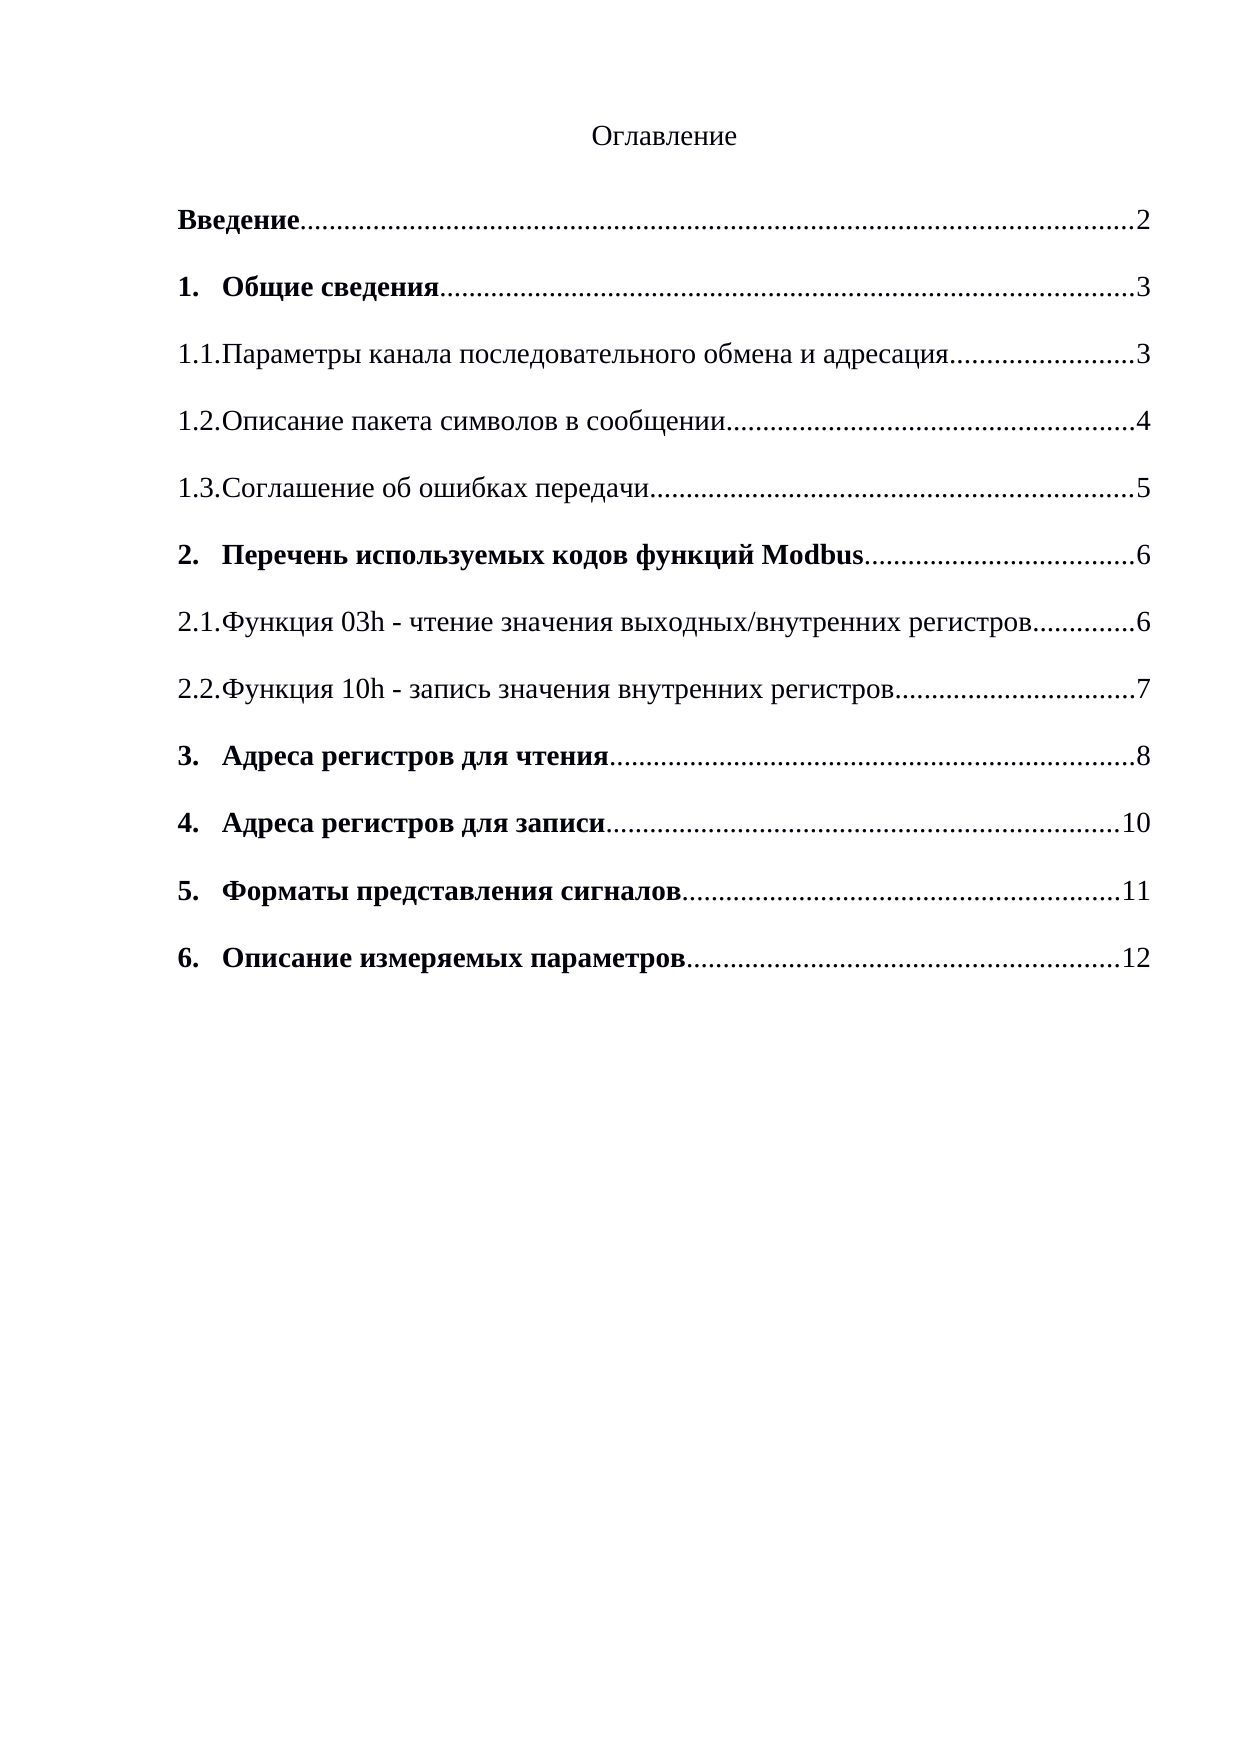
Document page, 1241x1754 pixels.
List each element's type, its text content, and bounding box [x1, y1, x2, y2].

text 2.1. Функция 03h - чтение значения выходных/внутренних регистров 6 [177, 604, 1152, 638]
text 2. Перечень используемых кодов функций Modbus 6 [177, 537, 1152, 571]
text 5. Форматы представления сигналов 11 [177, 873, 1152, 906]
text 1.3. Соглашение об ошибках передачи 5 [177, 470, 1152, 504]
text 3. Адреса регистров для чтения 8 [177, 738, 1152, 772]
text 4. Адреса регистров для записи 10 [177, 806, 1152, 839]
text Введение 2 [177, 202, 1152, 235]
text 1.2. Описание пакета символов в сообщении 4 [177, 403, 1152, 437]
text 1. Общие сведения 3 [177, 269, 1152, 302]
text 6. Описание измеряемых параметров 12 [177, 940, 1152, 973]
subtitle Оглавление [177, 118, 1152, 152]
text 2.2. Функция 10h - запись значения внутренних регистров 7 [177, 671, 1152, 705]
text 1.1. Параметры канала последовательного обмена и адресация 3 [177, 336, 1152, 369]
